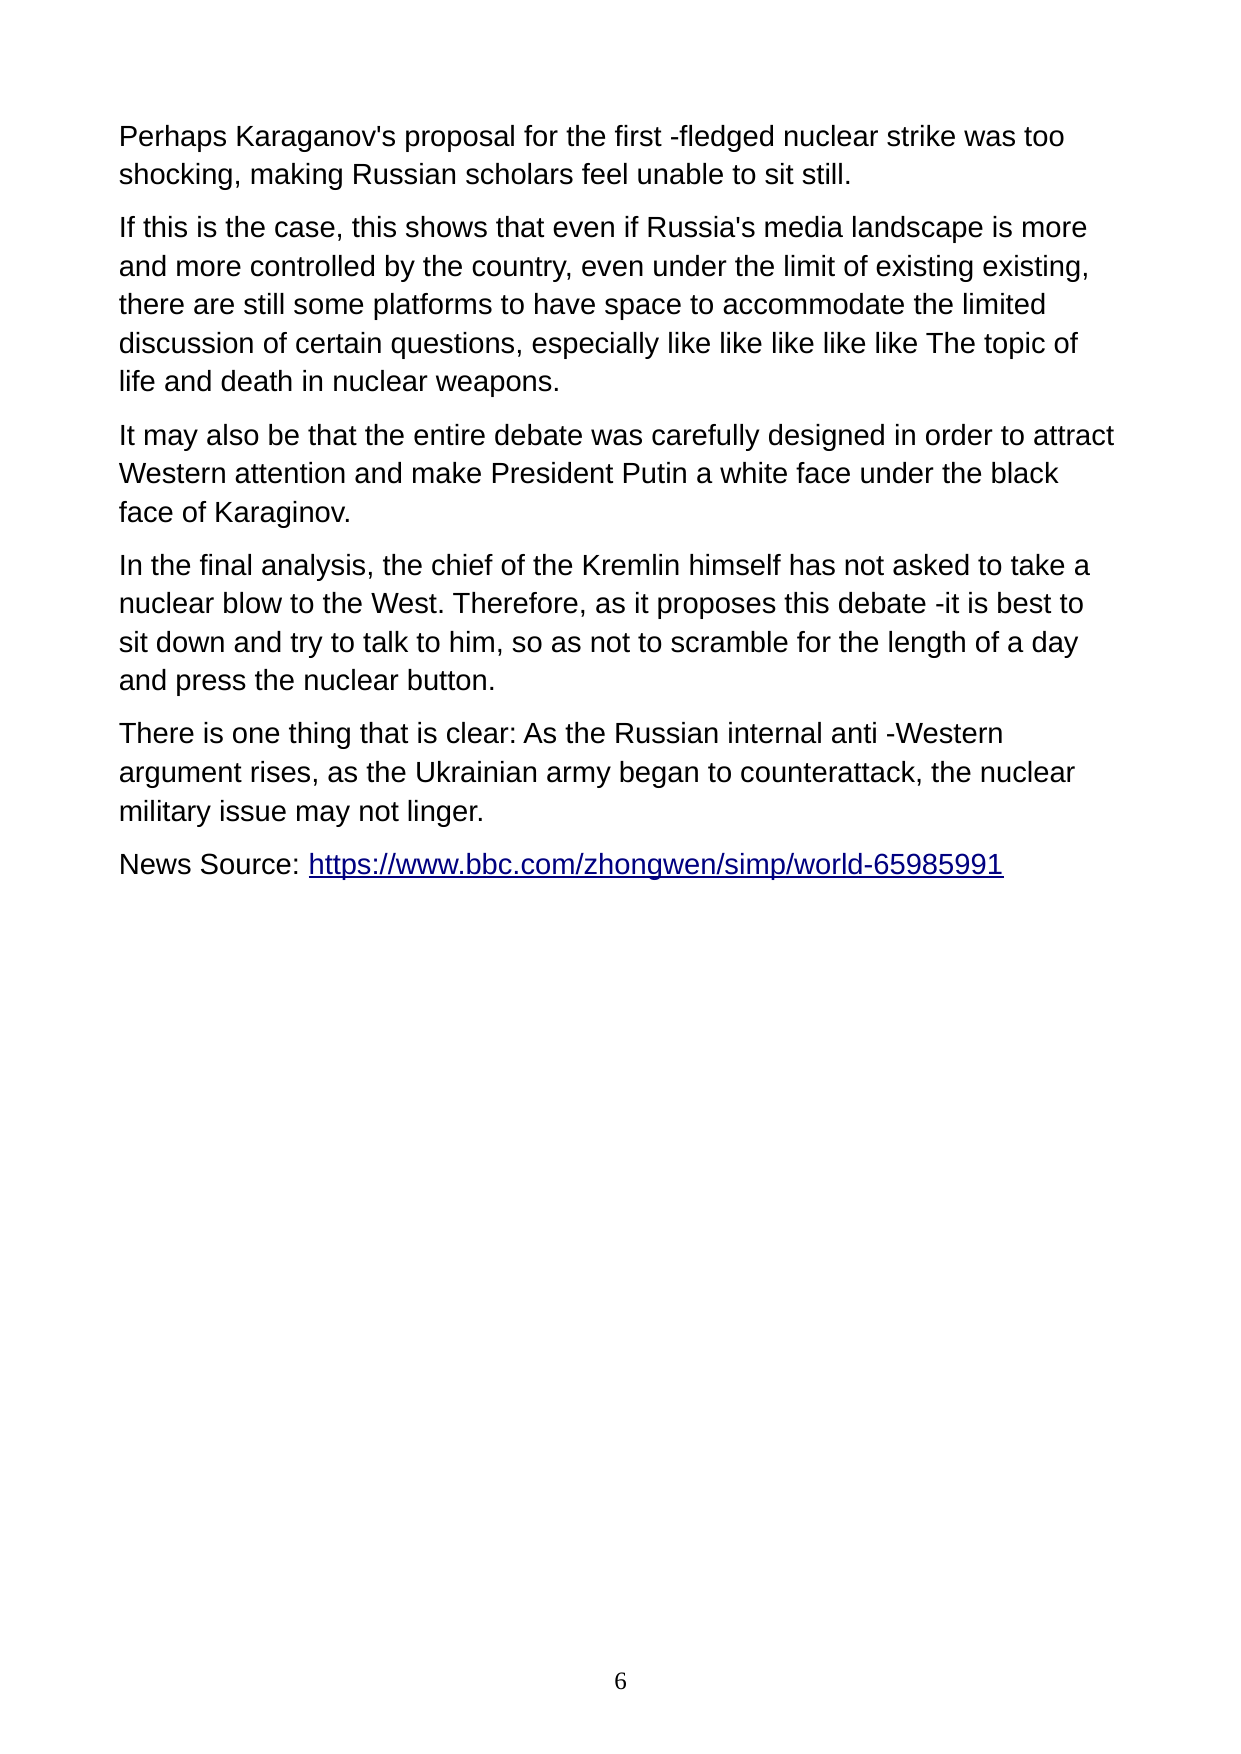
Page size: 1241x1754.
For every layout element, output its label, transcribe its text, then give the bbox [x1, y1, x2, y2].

text There is one thing that is clear: As the Russian internal anti -Western argument rises, as the Ukrainian army began to counterattack, the nuclear military issue may not linger. [118, 716, 1122, 827]
text It may also be that the entire debate was carefully designed in order to attract Western attention and make President Putin a white face under the black face of Karaginov. [118, 417, 1122, 528]
text News Source: https://www.bbc.com/zhongwen/simp/world-65985991 [118, 847, 1122, 880]
text If this is the case, this shows that even if Russia's media landscape is more and more controlled by the country, even under the limit of existing existing, there are still some platforms to have space to accommodate the limited discussion of certain questions, especially like like like like like The topic of life and death in nuclear weapons. [118, 210, 1122, 398]
text In the final analysis, the chief of the Kremlin himself has not asked to take a nuclear blow to the West. Therefore, as it proposes this debate -it is best to sit down and try to talk to him, so as not to scramble for the length of a day and press the nuclear button. [118, 548, 1122, 697]
text Perhaps Karaganov's proposal for the first -fledged nuclear strike was too shocking, making Russian scholars feel unable to sit still. [118, 118, 1122, 191]
